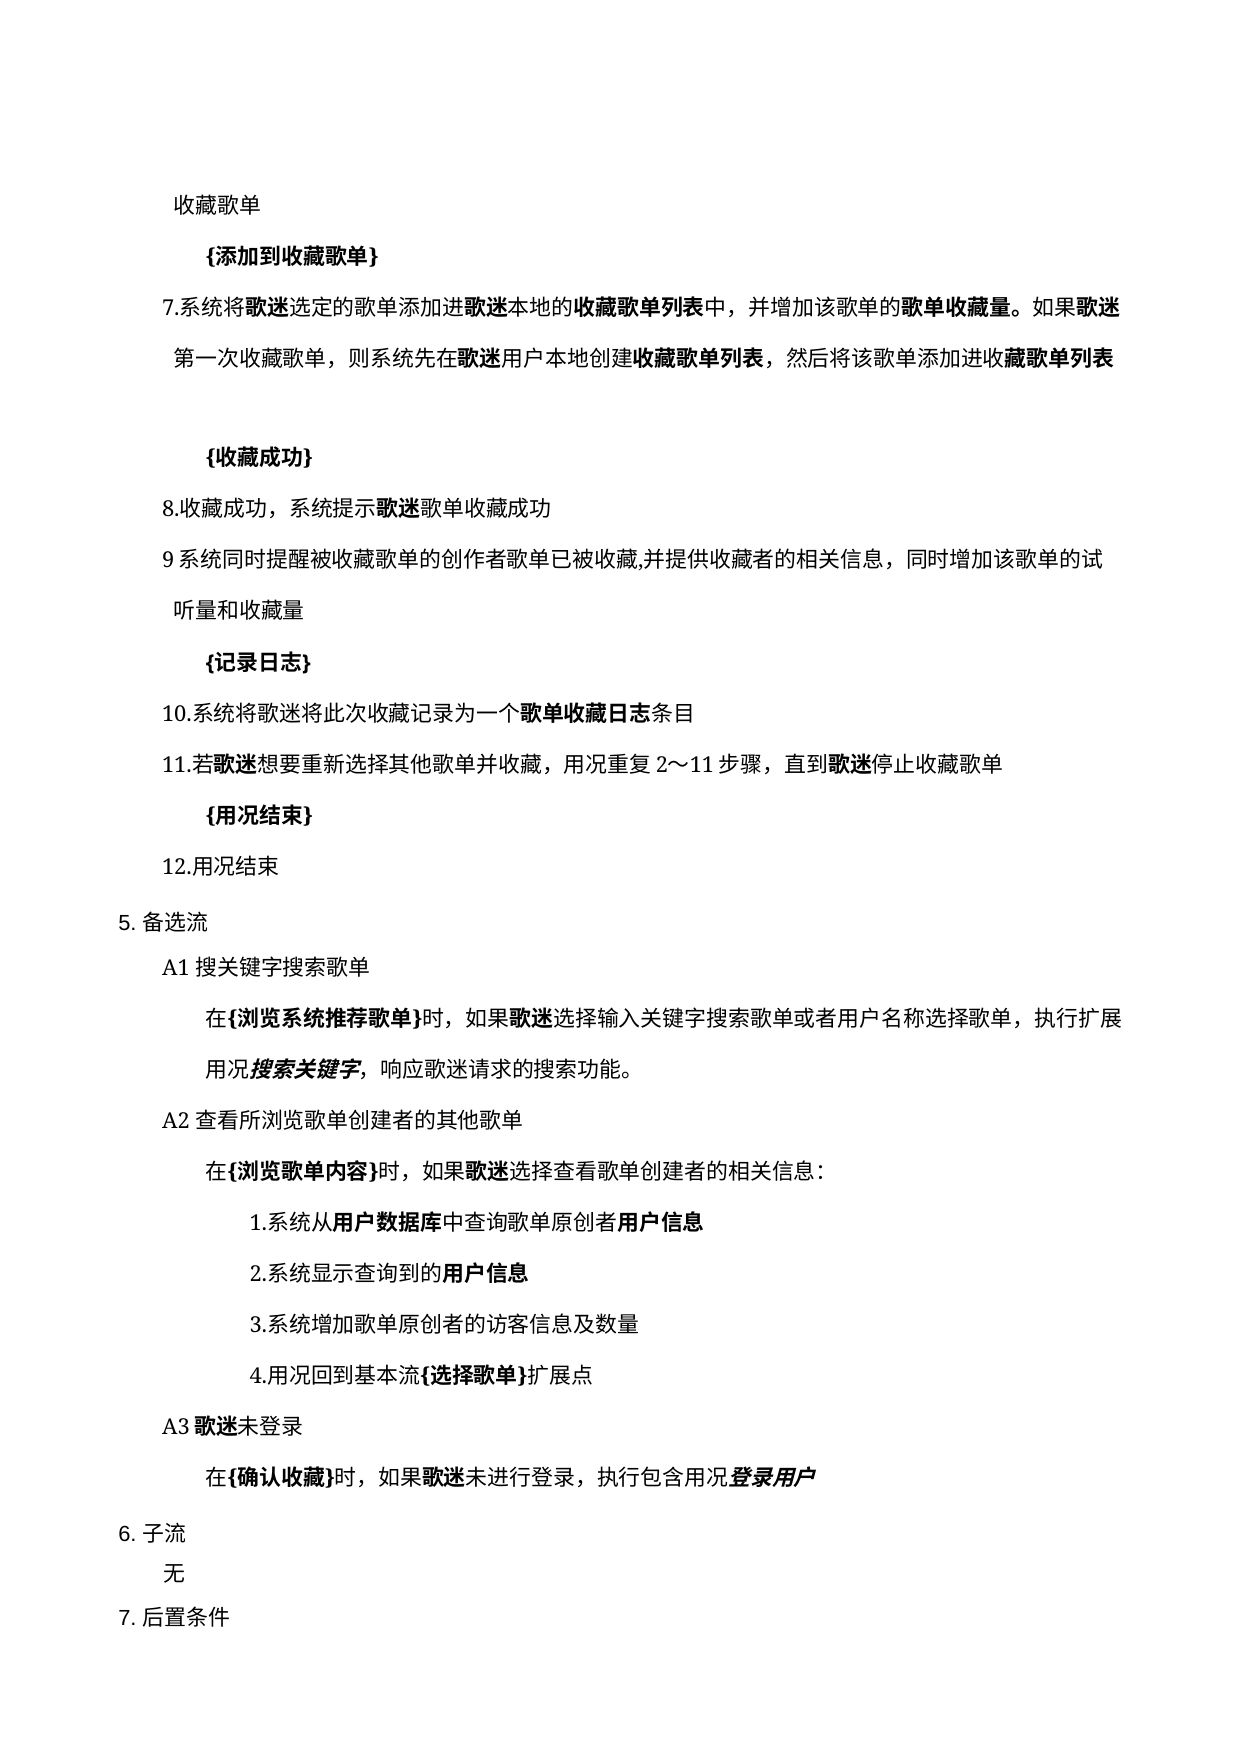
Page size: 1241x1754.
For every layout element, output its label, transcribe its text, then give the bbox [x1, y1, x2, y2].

text 听量和收藏量 [118, 593, 1122, 625]
text 3.系统增加歌单原创者的访客信息及数量 [118, 1307, 1122, 1338]
subtitle 备选流 [118, 905, 1122, 937]
text 收藏歌单 [118, 188, 1122, 219]
text 9系统同时提醒被收藏歌单的创作者歌单已被收藏,并提供收藏者的相关信息，同时增加该歌单的试 [118, 542, 1122, 574]
text 用况搜索关键字，响应歌迷请求的搜索功能。 [118, 1052, 1122, 1083]
text {记录日志} [118, 644, 1122, 676]
text A3歌迷未登录 [118, 1409, 1122, 1441]
text 1.系统从用户数据库中查询歌单原创者用户信息 [118, 1205, 1122, 1236]
text 11.若歌迷想要重新选择其他歌单并收藏，用况重复2～11步骤，直到歌迷停止收藏歌单 [118, 747, 1122, 778]
text 第一次收藏歌单，则系统先在歌迷用户本地创建收藏歌单列表，然后将该歌单添加进收藏歌单列表 [118, 341, 1122, 372]
text A1 搜关键字搜索歌单 [118, 949, 1122, 981]
subtitle 后置条件 [118, 1600, 1122, 1632]
text {收藏成功} [118, 440, 1122, 472]
text 在{确认收藏}时，如果歌迷未进行登录，执行包含用况登录用户 [118, 1460, 1122, 1492]
text A2 查看所浏览歌单创建者的其他歌单 [118, 1103, 1122, 1134]
subtitle 子流 [118, 1516, 1122, 1548]
text 7.系统将歌迷选定的歌单添加进歌迷本地的收藏歌单列表中，并增加该歌单的歌单收藏量。如果歌迷 [118, 290, 1122, 321]
text 4.用况回到基本流{选择歌单}扩展点 [118, 1358, 1122, 1389]
text 8.收藏成功，系统提示歌迷歌单收藏成功 [118, 491, 1122, 523]
text {添加到收藏歌单} [118, 239, 1122, 270]
text {用况结束} [118, 798, 1122, 829]
text 10.系统将歌迷将此次收藏记录为一个歌单收藏日志条目 [118, 696, 1122, 727]
text 2.系统显示查询到的用户信息 [118, 1256, 1122, 1287]
text 12.用况结束 [118, 849, 1122, 881]
text 在{浏览歌单内容}时，如果歌迷选择查看歌单创建者的相关信息： [118, 1154, 1122, 1185]
text 在{浏览系统推荐歌单}时，如果歌迷选择输入关键字搜索歌单或者用户名称选择歌单，执行扩展 [118, 1001, 1122, 1032]
text 无 [118, 1554, 1122, 1588]
